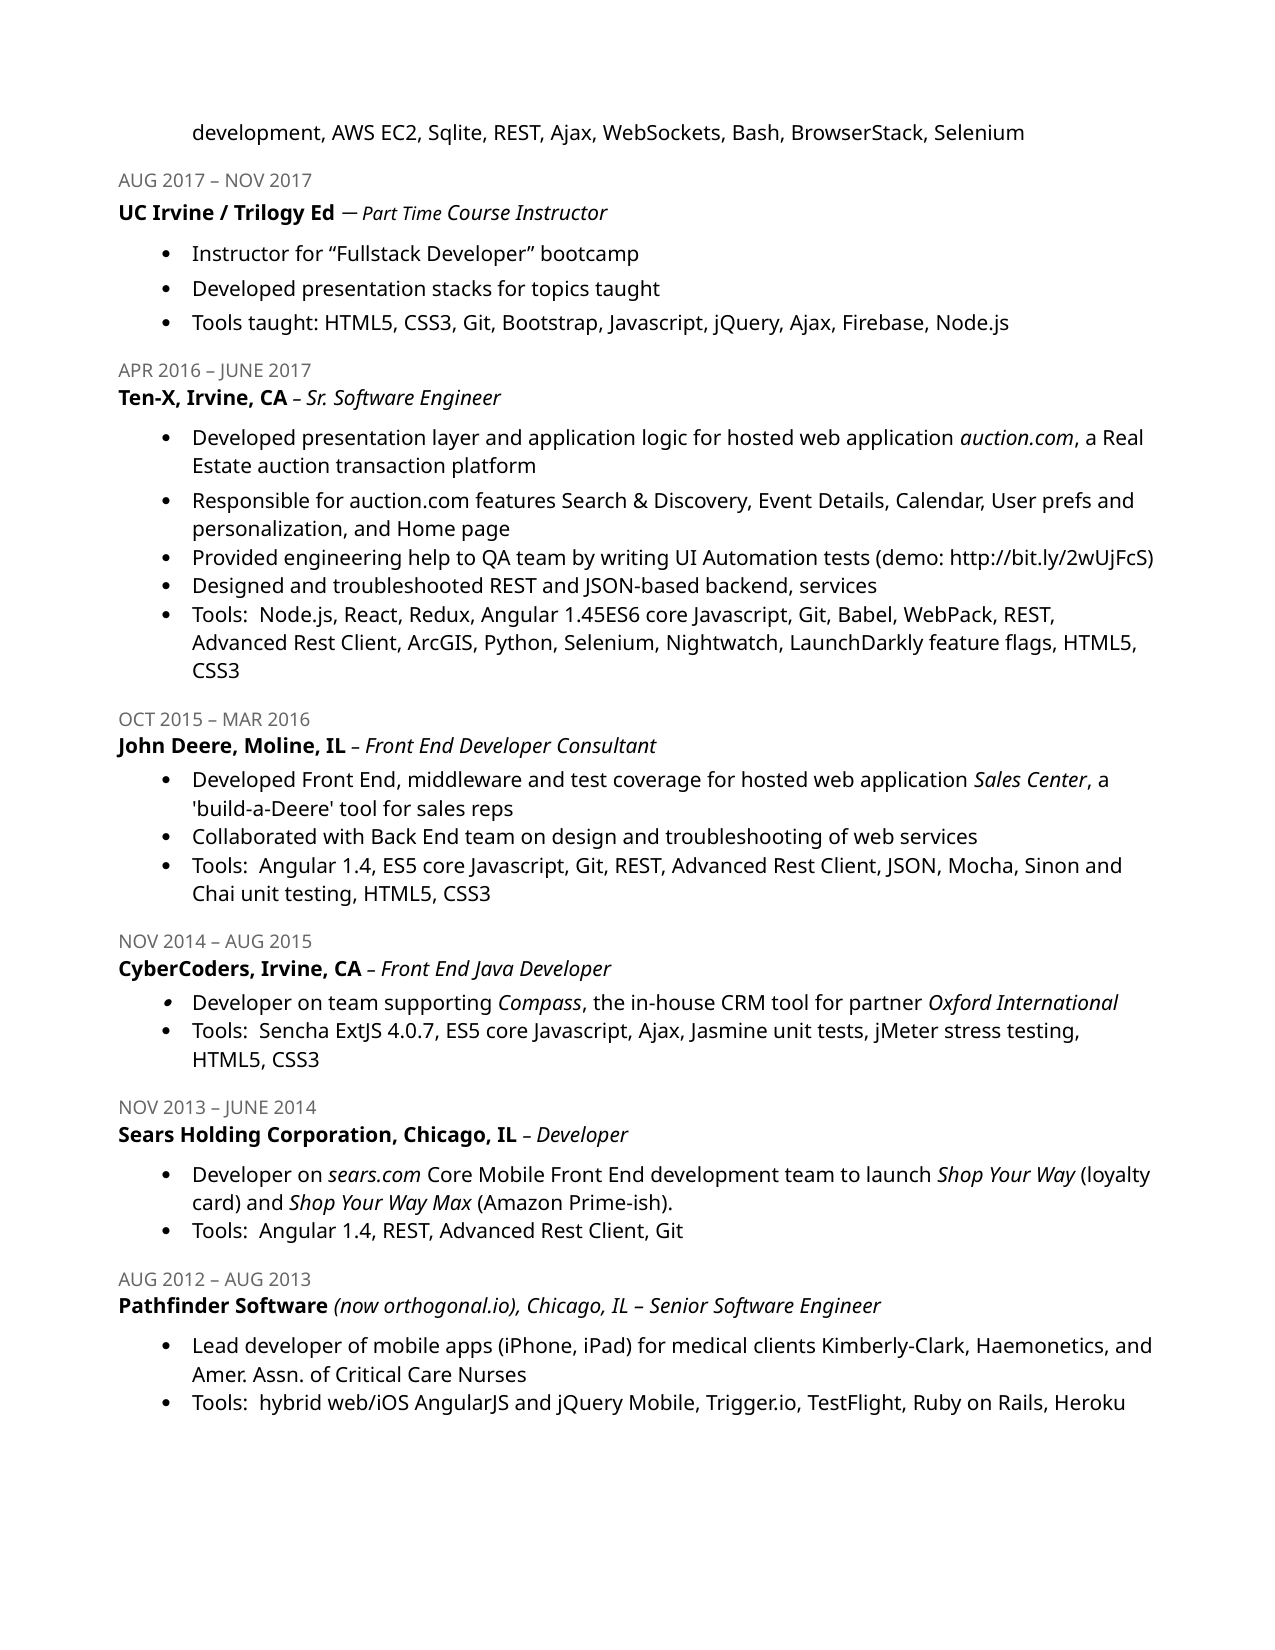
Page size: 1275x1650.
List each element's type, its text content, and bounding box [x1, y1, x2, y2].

subtitle APR 2016 – JUNE 2017 [118, 357, 1157, 383]
list Tools taught: HTML5, CSS3, Git, Bootstrap, Javascript, jQuery, Ajax, Firebase, Node.js [162, 308, 1157, 337]
list Instructor for “Fullstack Developer” bootcamp [162, 239, 1157, 268]
subtitle Pathfinder Software (now orthogonal.io), Chicago, IL – Senior Software Engineer [118, 1291, 1157, 1320]
subtitle AUG 2012 – AUG 2013 [118, 1266, 1157, 1291]
list Developed presentation stacks for topics taught [162, 274, 1157, 302]
list Developer on team supporting Compass, the in-house CRM tool for partner Oxford International [162, 988, 1157, 1016]
list Tools: Node.js, React, Redux, Angular 1.45ES6 core Javascript, Git, Babel, WebPack, REST, Advanced Rest Client, ArcGIS, Python, Selenium, Nightwatch, LaunchDarkly feature flags, HTML5, CSS3 [162, 600, 1157, 685]
list Developed Front End, middleware and test coverage for hosted web application Sales Center, a 'build-a-Deere' tool for sales reps [162, 765, 1157, 822]
list Tools: Sencha ExtJS 4.0.7, ES5 core Javascript, Ajax, Jasmine unit tests, jMeter stress testing, HTML5, CSS3 [162, 1016, 1157, 1073]
list Tools: Angular 1.4, ES5 core Javascript, Git, REST, Advanced Rest Client, JSON, Mocha, Sinon and Chai unit testing, HTML5, CSS3 [162, 851, 1157, 908]
subtitle Ten-X, Irvine, CA – Sr. Software Engineer [118, 383, 1157, 411]
subtitle UC Irvine / Trilogy Ed – Part Time Course Instructor [118, 193, 1157, 226]
subtitle OCT 2015 – MAR 2016 [118, 706, 1157, 731]
list Lead developer of mobile apps (iPhone, iPad) for medical clients Kimberly-Clark, Haemonetics, and Amer. Assn. of Critical Care Nurses [162, 1332, 1157, 1388]
subtitle NOV 2014 – AUG 2015 [118, 928, 1157, 954]
list Developer on sears.com Core Mobile Front End development team to launch Shop Your Way (loyalty card) and Shop Your Way Max (Amazon Prime-ish). [162, 1160, 1157, 1217]
subtitle Sears Holding Corporation, Chicago, IL – Developer [118, 1120, 1157, 1148]
list Tools: Angular 1.4, REST, Advanced Rest Client, Git [162, 1217, 1157, 1245]
subtitle John Deere, Moline, IL – Front End Developer Consultant [118, 731, 1157, 760]
list Collaborated with Back End team on design and troubleshooting of web services [162, 822, 1157, 851]
list Responsible for auction.com features Search & Discovery, Event Details, Calendar, User prefs and personalization, and Home page [162, 486, 1157, 543]
list development, AWS EC2, Sqlite, REST, Ajax, WebSockets, Bash, BrowserStack, Selenium [162, 118, 1157, 147]
subtitle AUG 2017 – NOV 2017 [118, 167, 1157, 193]
list Developed presentation layer and application logic for hosted web application auction.com, a Real Estate auction transaction platform [162, 423, 1157, 480]
subtitle CyberCoders, Irvine, CA – Front End Java Developer [118, 954, 1157, 982]
subtitle NOV 2013 – JUNE 2014 [118, 1094, 1157, 1120]
list Designed and troubleshooted REST and JSON-based backend, services [162, 571, 1157, 600]
list Tools: hybrid web/iOS AngularJS and jQuery Mobile, Trigger.io, TestFlight, Ruby on Rails, Heroku [162, 1388, 1157, 1417]
list Provided engineering help to QA team by writing UI Automation tests (demo: http://bit.ly/2wUjFcS) [162, 543, 1157, 571]
